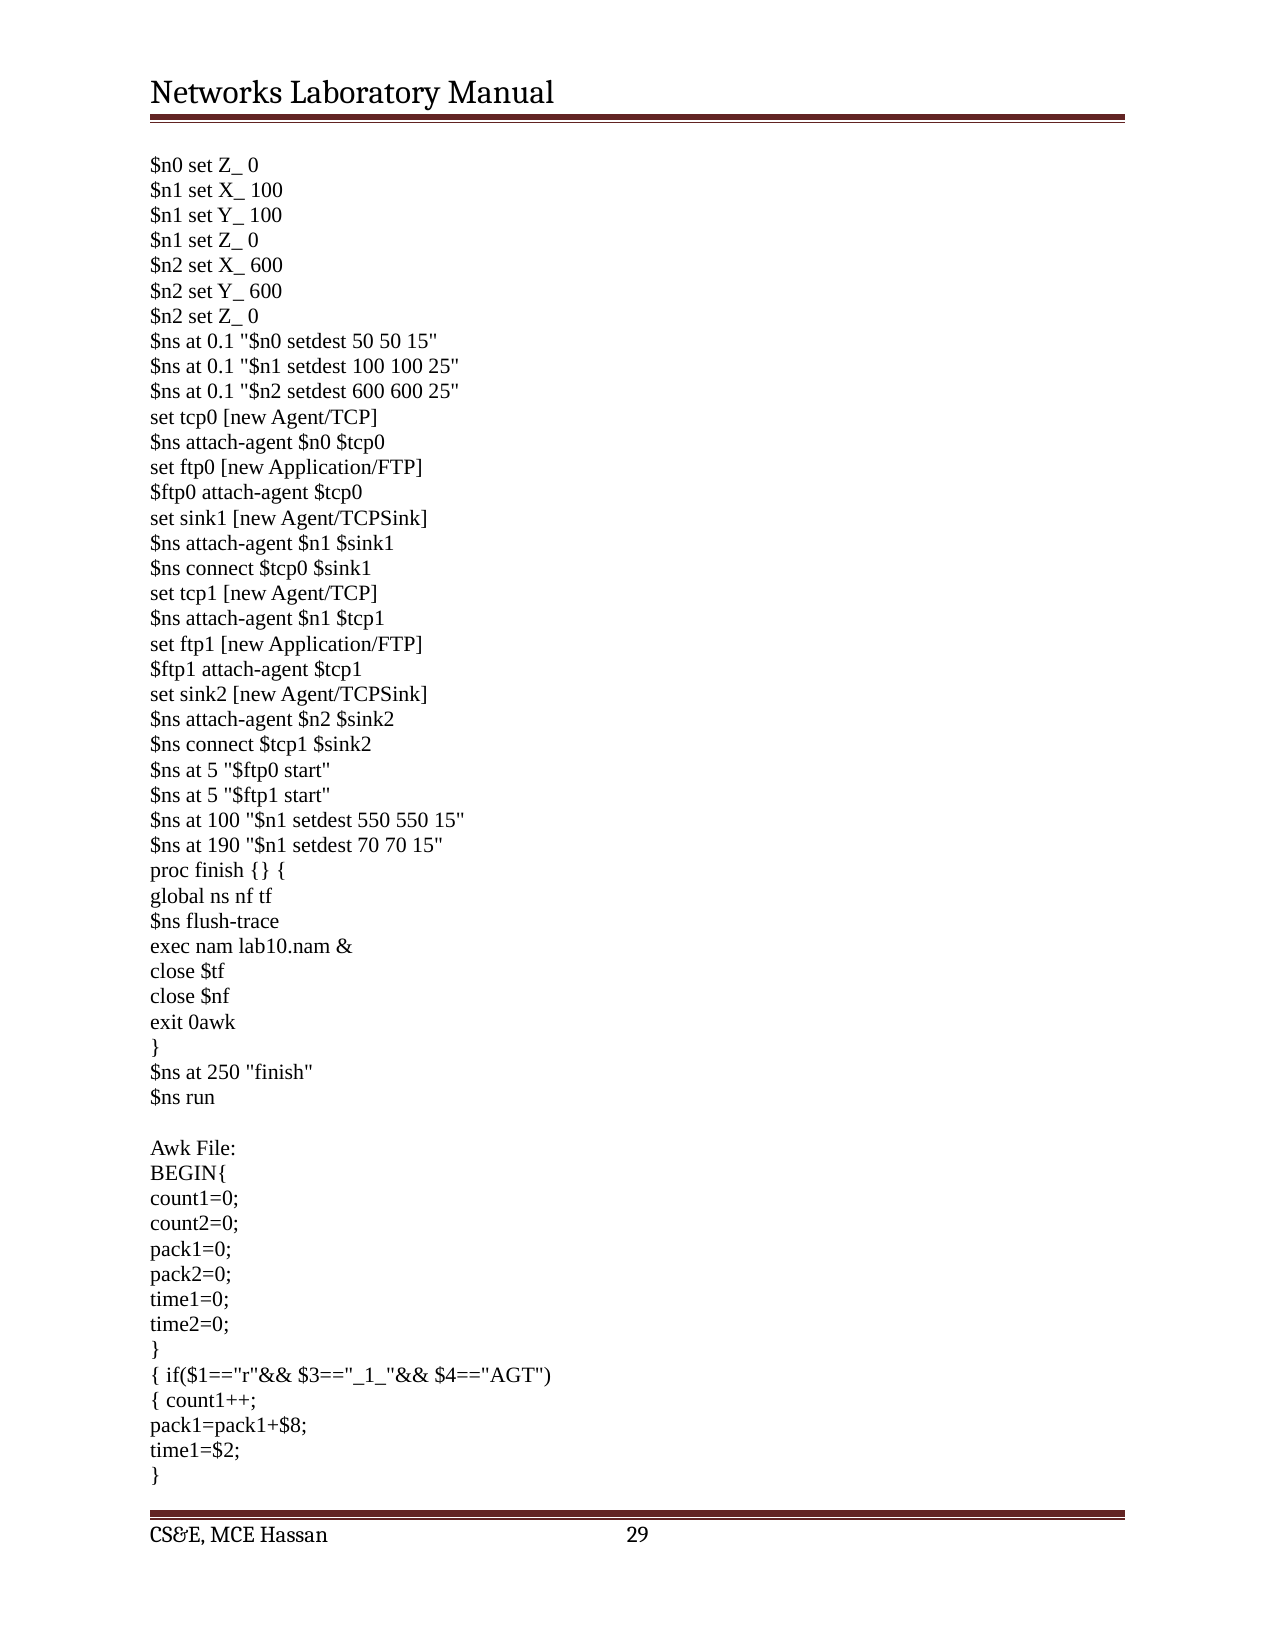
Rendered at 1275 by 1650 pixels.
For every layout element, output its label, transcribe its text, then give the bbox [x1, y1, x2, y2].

text global ns nf tf [150, 883, 1125, 908]
text pack1=pack1+$8; [150, 1412, 1125, 1437]
text } [150, 1034, 1125, 1059]
text $n1 set Y_ 100 [150, 202, 1125, 227]
text $n0 set Z_ 0 [150, 152, 1125, 177]
text close $nf [150, 983, 1125, 1009]
text $ns at 5 "$ftp0 start" [150, 757, 1125, 782]
text $ns flush-trace [150, 908, 1125, 933]
text $ftp1 attach-agent $tcp1 [150, 656, 1125, 681]
text $ns at 190 "$n1 setdest 70 70 15" [150, 832, 1125, 857]
text count1=0; [150, 1185, 1125, 1210]
text pack2=0; [150, 1261, 1125, 1286]
text $n2 set Z_ 0 [150, 303, 1125, 328]
text $ns attach-agent $n1 $sink1 [150, 530, 1125, 555]
text close $tf [150, 958, 1125, 983]
text set tcp0 [new Agent/TCP] [150, 404, 1125, 429]
text time1=$2; [150, 1437, 1125, 1462]
text $ns at 0.1 "$n1 setdest 100 100 25" [150, 353, 1125, 378]
text time2=0; [150, 1311, 1125, 1336]
text $ns run [150, 1084, 1125, 1109]
text time1=0; [150, 1286, 1125, 1311]
text $ns attach-agent $n0 $tcp0 [150, 429, 1125, 454]
text set ftp1 [new Application/FTP] [150, 631, 1125, 656]
text Awk File: [150, 1135, 1125, 1160]
text set ftp0 [new Application/FTP] [150, 454, 1125, 479]
text $ns at 5 "$ftp1 start" [150, 782, 1125, 807]
text $n2 set Y_ 600 [150, 278, 1125, 303]
text $ns at 100 "$n1 setdest 550 550 15" [150, 807, 1125, 832]
text } [150, 1462, 1125, 1488]
text exec nam lab10.nam & [150, 933, 1125, 958]
text $n2 set X_ 600 [150, 252, 1125, 278]
text $n1 set X_ 100 [150, 177, 1125, 202]
text } [150, 1336, 1125, 1362]
text set sink1 [new Agent/TCPSink] [150, 504, 1125, 530]
text $ns attach-agent $n2 $sink2 [150, 706, 1125, 731]
text $ns connect $tcp0 $sink1 [150, 555, 1125, 580]
text $ns at 0.1 "$n2 setdest 600 600 25" [150, 378, 1125, 404]
text $n1 set Z_ 0 [150, 227, 1125, 252]
text count2=0; [150, 1210, 1125, 1236]
text pack1=0; [150, 1236, 1125, 1261]
text proc finish {} { [150, 857, 1125, 883]
text set sink2 [new Agent/TCPSink] [150, 681, 1125, 706]
text { if($1=="r"&& $3=="_1_"&& $4=="AGT") [150, 1362, 1125, 1387]
text $ftp0 attach-agent $tcp0 [150, 479, 1125, 504]
text exit 0awk [150, 1009, 1125, 1034]
text BEGIN{ [150, 1160, 1125, 1185]
text $ns connect $tcp1 $sink2 [150, 731, 1125, 757]
text $ns at 250 "finish" [150, 1059, 1125, 1084]
text set tcp1 [new Agent/TCP] [150, 580, 1125, 605]
text { count1++; [150, 1387, 1125, 1412]
text $ns at 0.1 "$n0 setdest 50 50 15" [150, 328, 1125, 353]
text $ns attach-agent $n1 $tcp1 [150, 605, 1125, 631]
